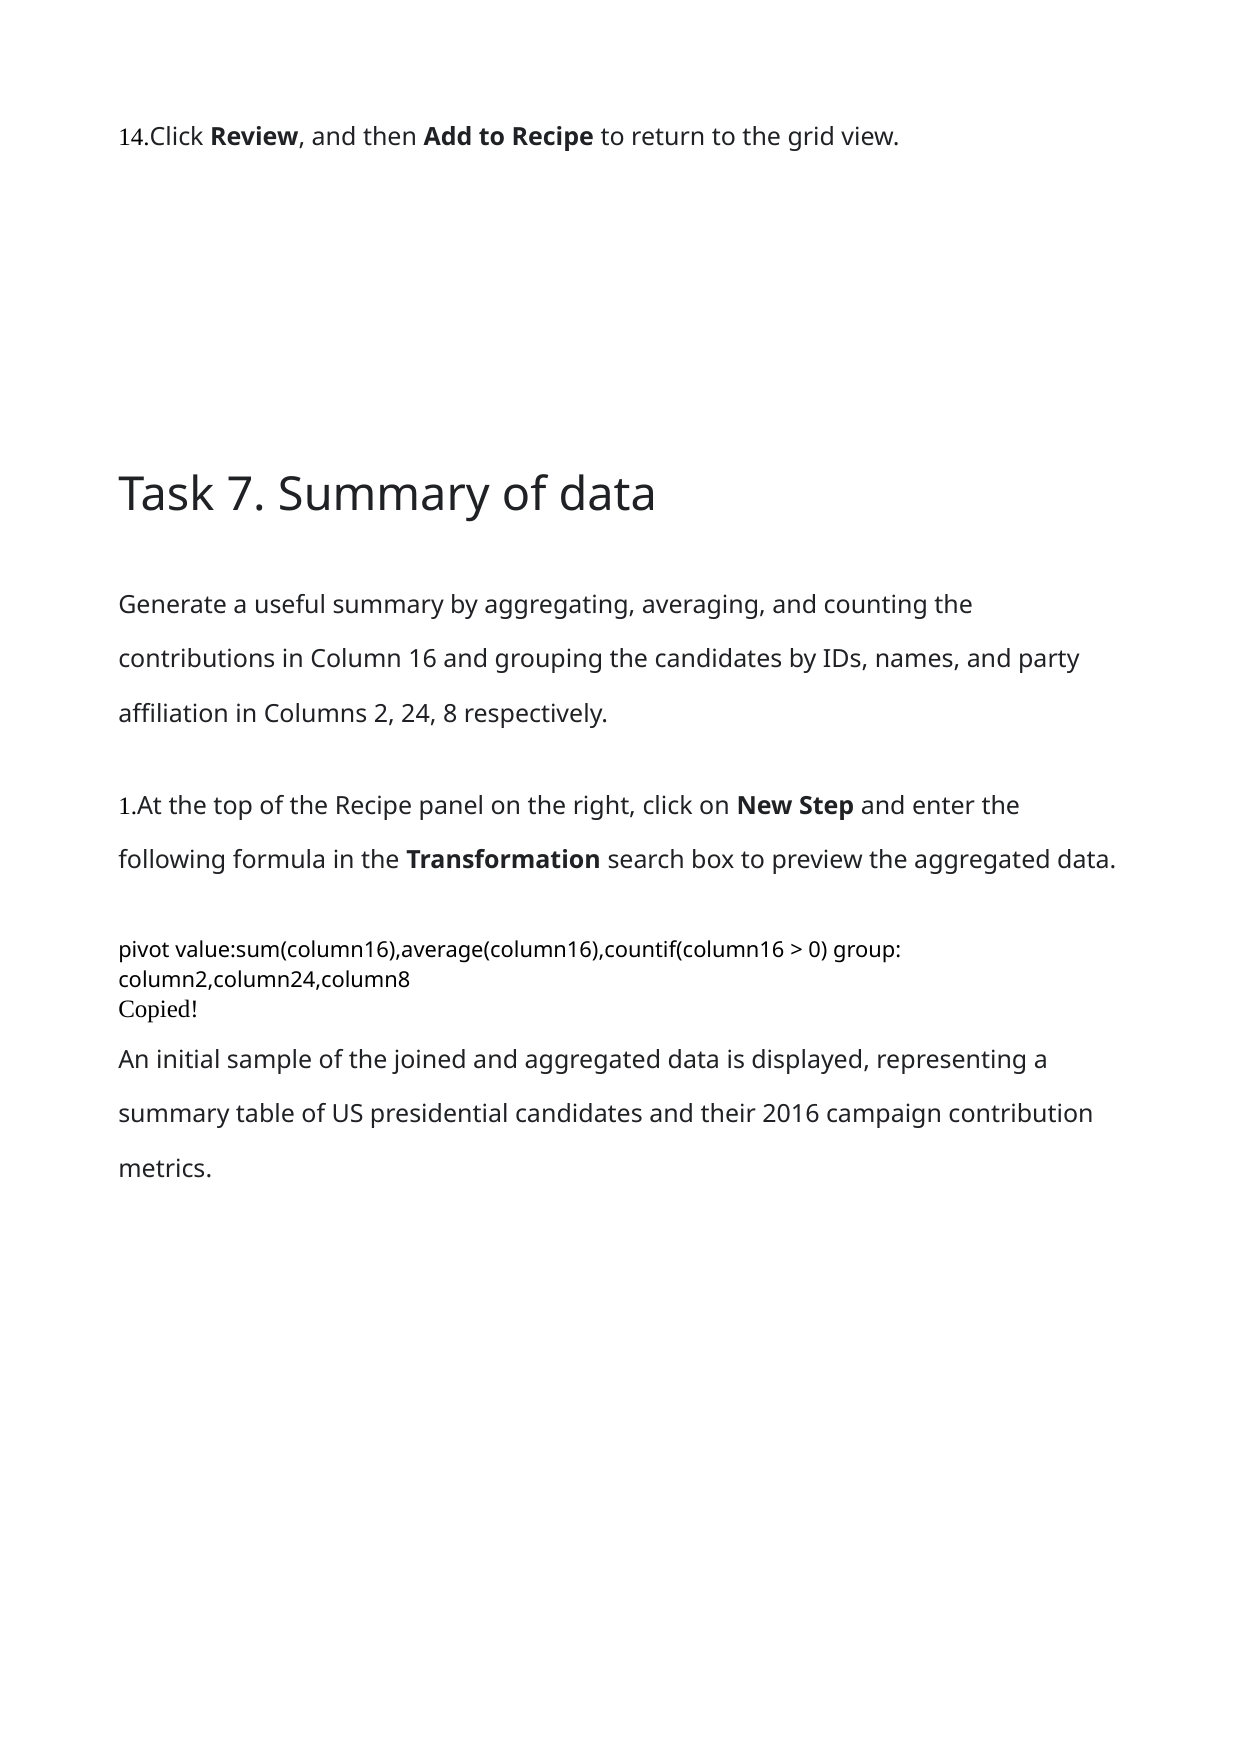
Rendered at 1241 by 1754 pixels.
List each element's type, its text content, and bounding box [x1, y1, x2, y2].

text Generate a useful summary by aggregating, averaging, and counting the contributions in Column 16 and grouping the candidates by IDs, names, and party affiliation in Columns 2, 24, 8 respectively. [118, 587, 1122, 730]
text Copied! [118, 994, 1109, 1022]
subtitle Task 7. Summary of data [118, 460, 1122, 524]
list At the top of the Recipe panel on the right, click on New Step and enter the following formula in the Transformation search box to preview the aggregated data. [118, 788, 1122, 876]
list Click Review, and then Add to Recipe to return to the grid view. [118, 118, 1122, 152]
text pivot value:sum(column16),average(column16),countif(column16 > 0) group: column2,column24,column8 [118, 934, 1122, 994]
text An initial sample of the joined and aggregated data is displayed, representing a summary table of US presidential candidates and their 2016 campaign contribution metrics. [118, 1041, 1122, 1184]
